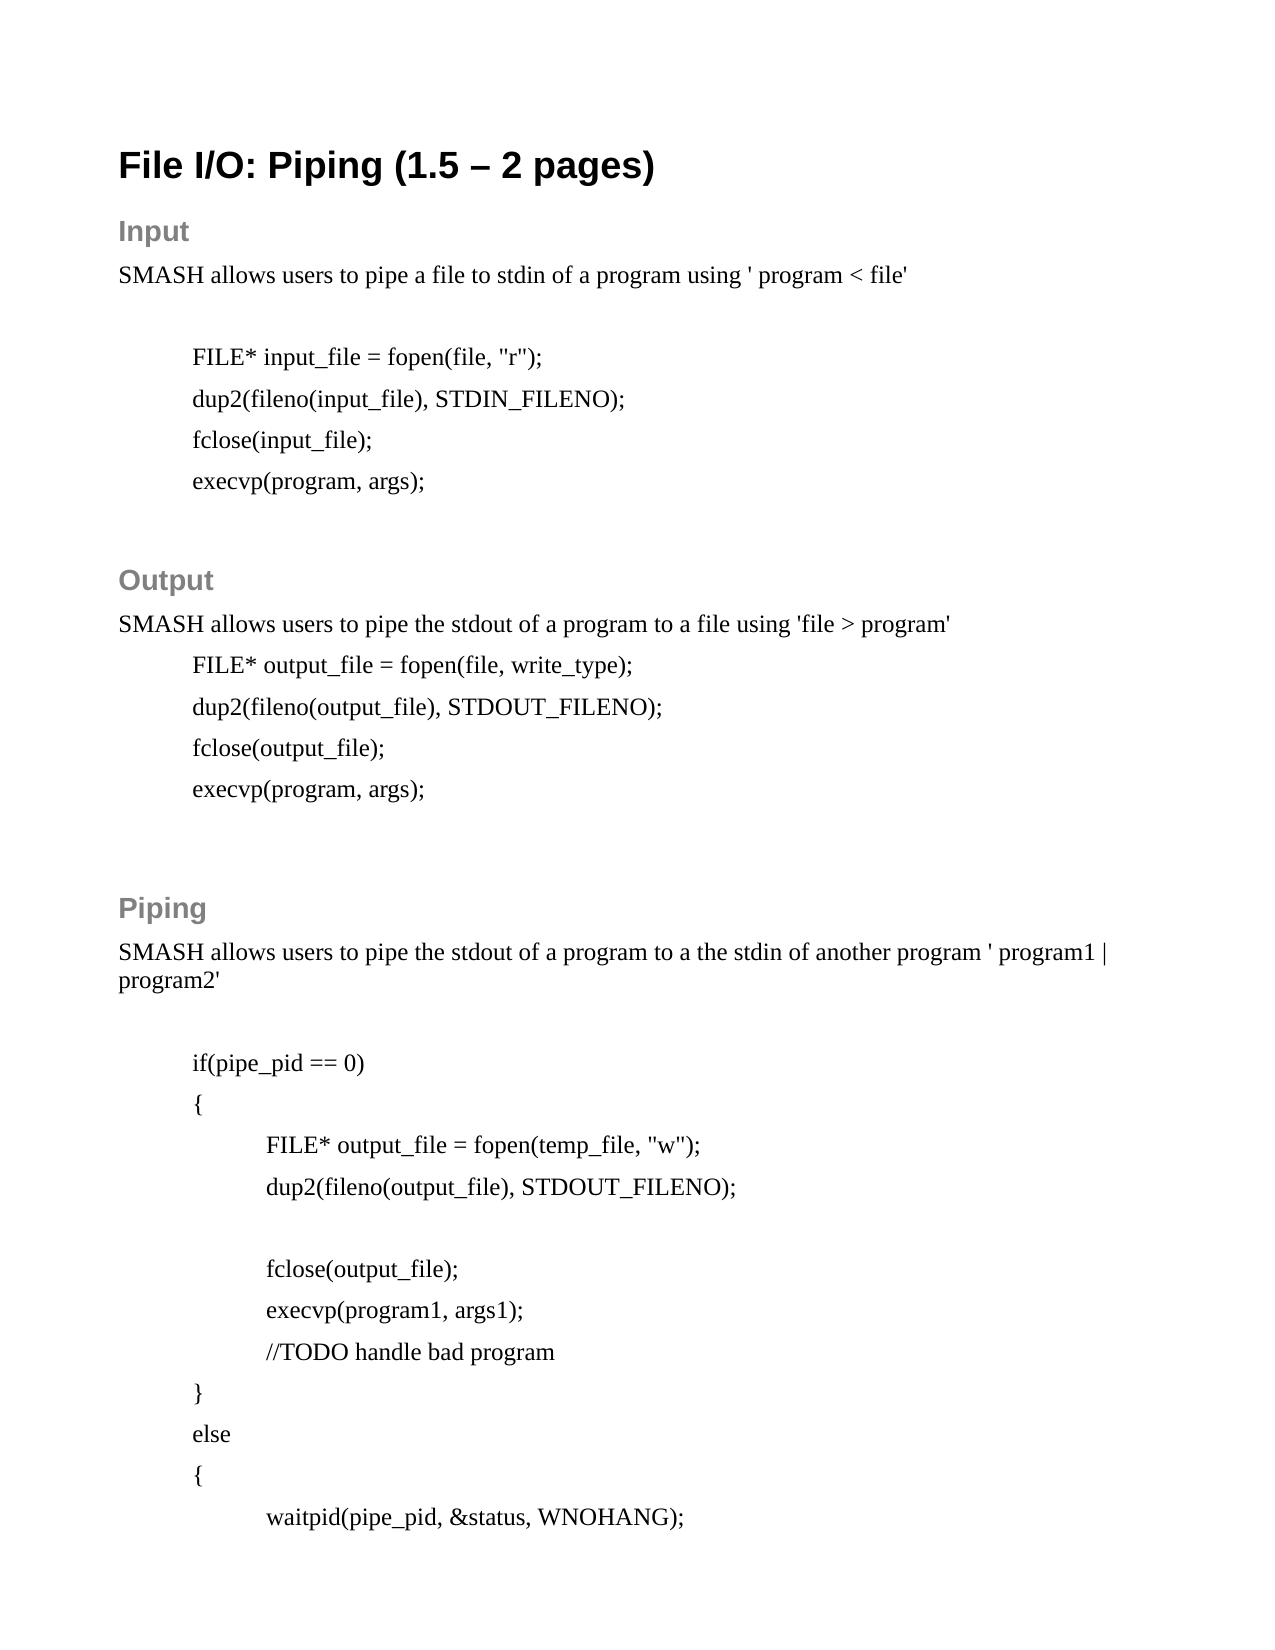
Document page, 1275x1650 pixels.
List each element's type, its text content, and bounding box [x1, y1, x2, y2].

text fclose(input_file); [118, 425, 1157, 454]
text } [0, 1378, 1157, 1407]
text { [0, 1461, 1157, 1489]
text if(pipe_pid == 0) [192, 1048, 1157, 1077]
subtitle Piping [118, 891, 1157, 924]
text fclose(output_file); [118, 733, 1157, 762]
subtitle Output [118, 563, 1157, 597]
text waitpid(pipe_pid, &status, WNOHANG); [0, 1502, 1157, 1531]
text SMASH allows users to pipe the stdout of a program to a the stdin of another program ' program1 | program2' [118, 937, 1157, 994]
text dup2(fileno(output_file), STDOUT_FILENO); [0, 1172, 1157, 1201]
subtitle Input [118, 214, 1157, 247]
text execvp(program, args); [118, 466, 1157, 495]
text execvp(program1, args1); [0, 1296, 1157, 1324]
text dup2(fileno(input_file), STDIN_FILENO); [118, 384, 1157, 412]
text fclose(output_file); [0, 1254, 1157, 1283]
text else [0, 1419, 1157, 1448]
text { [0, 1089, 1157, 1118]
text FILE* input_file = fopen(file, "r"); [118, 342, 1157, 371]
text FILE* output_file = fopen(temp_file, "w"); [0, 1131, 1157, 1159]
subtitle File I/O: Piping (1.5 – 2 pages) [118, 143, 1157, 187]
text execvp(program, args); [118, 774, 1157, 803]
text SMASH allows users to pipe a file to stdin of a program using ' program < file' [118, 260, 1157, 289]
text dup2(fileno(output_file), STDOUT_FILENO); [118, 692, 1157, 721]
text FILE* output_file = fopen(file, write_type); [118, 651, 1157, 679]
text //TODO handle bad program [0, 1337, 1157, 1366]
text SMASH allows users to pipe the stdout of a program to a file using 'file > program' [118, 609, 1157, 638]
